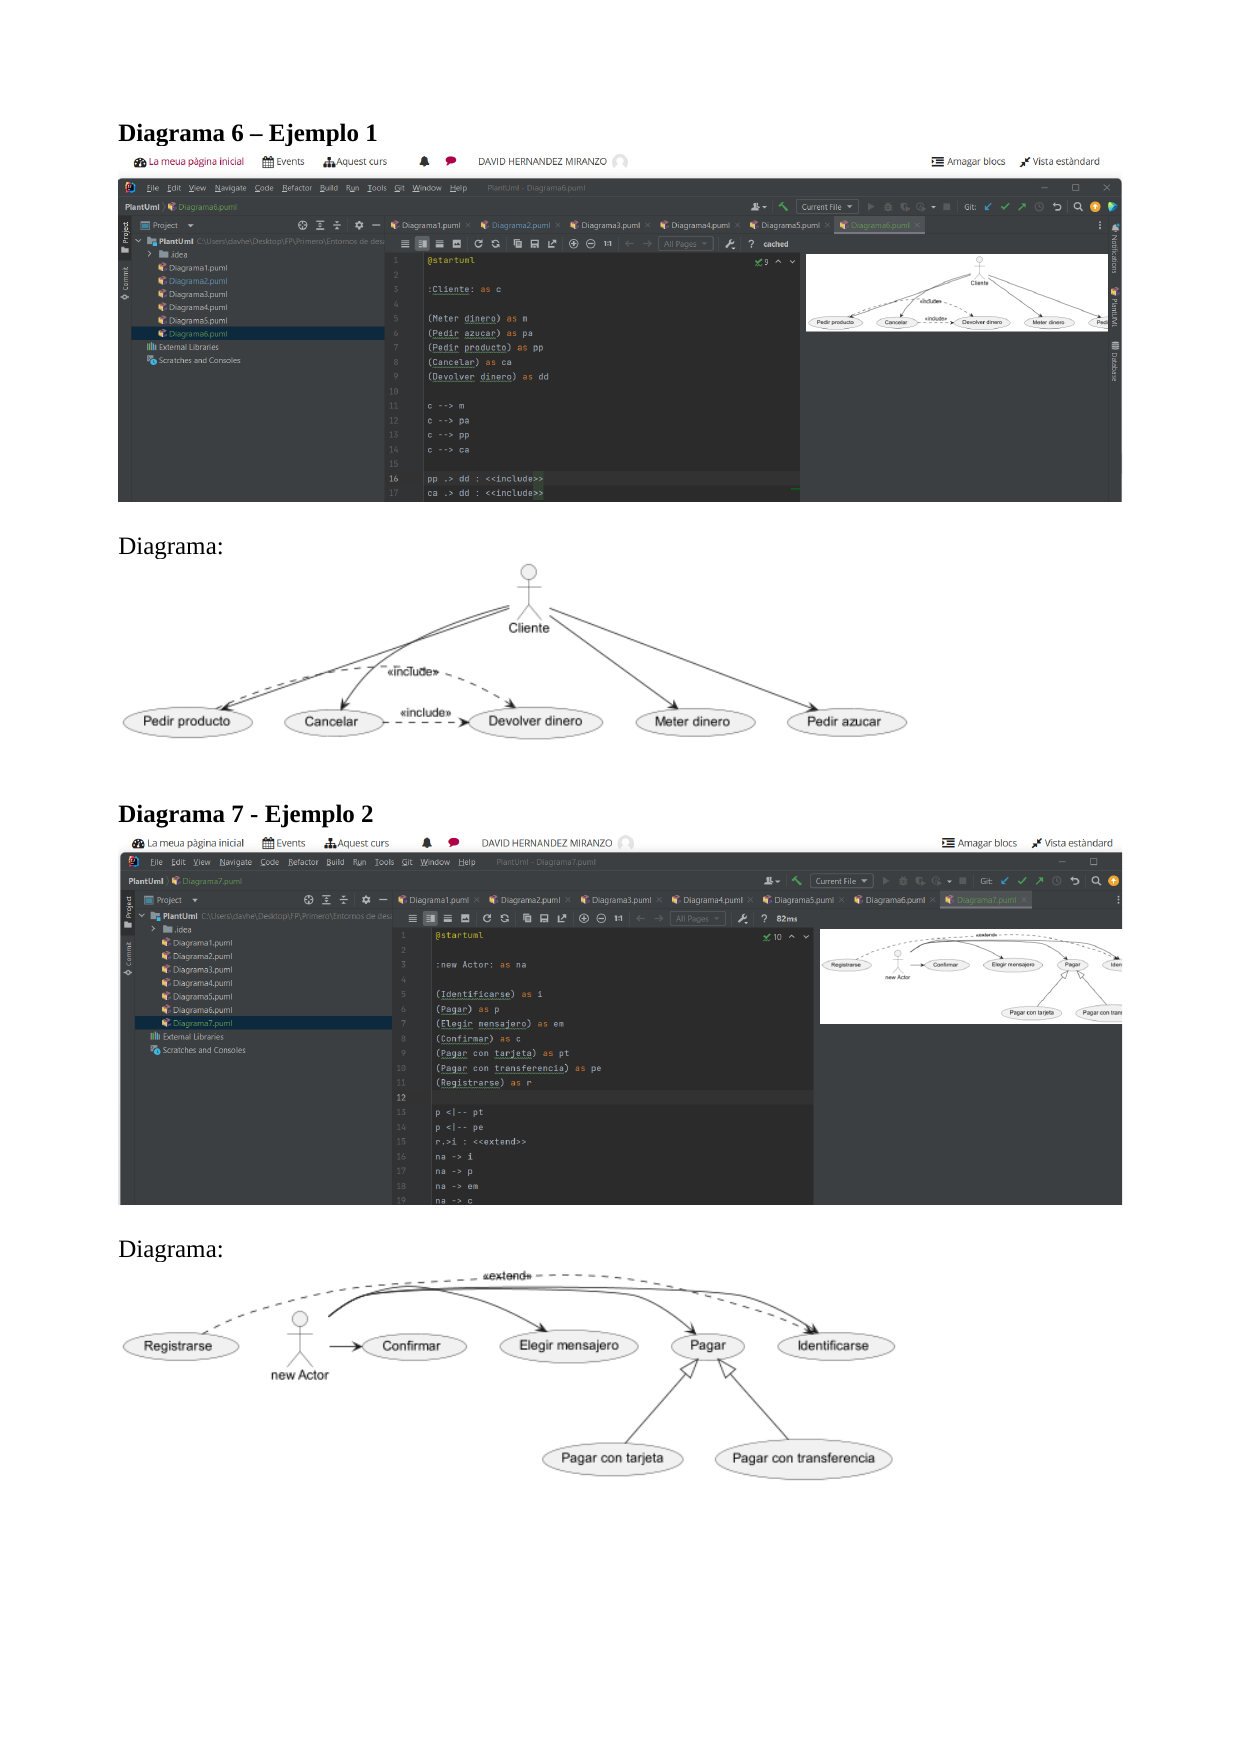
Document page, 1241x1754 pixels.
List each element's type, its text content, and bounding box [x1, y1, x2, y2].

picture [118, 828, 1123, 1205]
picture [118, 1262, 899, 1484]
text Diagrama: [118, 531, 1122, 559]
text Diagrama 7 - Ejemplo 2 [118, 799, 1122, 828]
text Diagrama: [118, 1234, 1122, 1262]
text Diagrama 6 – Ejemplo 1 [118, 118, 1122, 146]
picture [118, 559, 911, 742]
picture [118, 146, 1123, 502]
